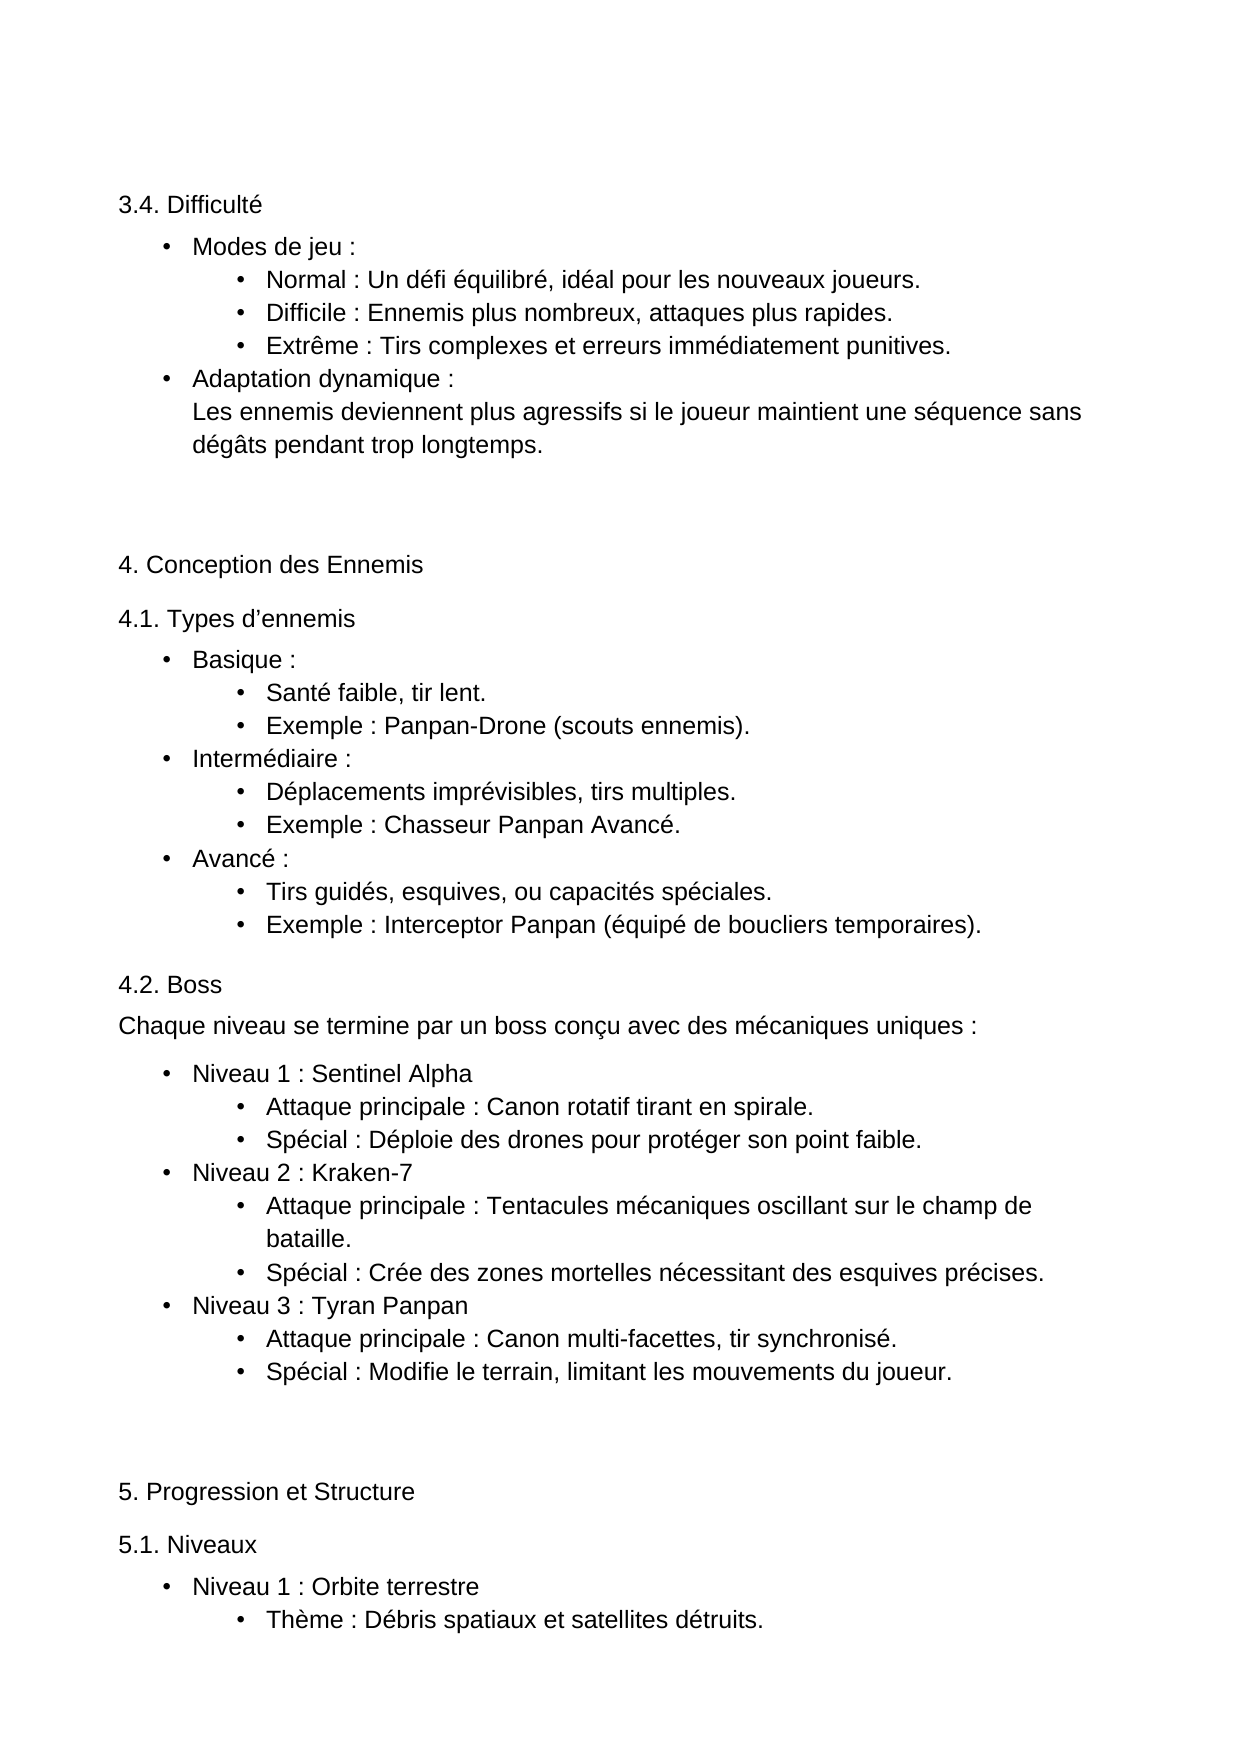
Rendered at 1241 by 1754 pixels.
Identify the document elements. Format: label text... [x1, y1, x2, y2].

list Extrême : Tirs complexes et erreurs immédiatement punitives. [236, 331, 1122, 360]
list Adaptation dynamique : Les ennemis deviennent plus agressifs si le joueur maintient une séquence sans dégâts pendant trop longtemps. [162, 364, 1122, 459]
text 4.1. Types d’ennemis [118, 603, 1122, 632]
list Thème : Débris spatiaux et satellites détruits. [236, 1605, 1122, 1634]
list Normal : Un défi équilibré, idéal pour les nouveaux joueurs. [236, 264, 1122, 293]
text Chaque niveau se termine par un boss conçu avec des mécaniques uniques : [118, 1011, 1122, 1040]
list Attaque principale : Canon rotatif tirant en spirale. [236, 1092, 1122, 1121]
list Déplacements imprévisibles, tirs multiples. [236, 777, 1122, 806]
list Intermédiaire : [162, 744, 1122, 773]
text 4.2. Boss [118, 970, 1122, 999]
list Niveau 1 : Orbite terrestre [162, 1572, 1122, 1601]
list Niveau 2 : Kraken-7 [162, 1158, 1122, 1187]
list Niveau 3 : Tyran Panpan [162, 1291, 1122, 1319]
list Tirs guidés, esquives, ou capacités spéciales. [236, 877, 1122, 906]
list Avancé : [162, 843, 1122, 872]
list Santé faible, tir lent. [236, 678, 1122, 707]
list Attaque principale : Canon multi-facettes, tir synchronisé. [236, 1324, 1122, 1353]
list Exemple : Panpan-Drone (scouts ennemis). [236, 711, 1122, 740]
list Spécial : Crée des zones mortelles nécessitant des esquives précises. [236, 1257, 1122, 1286]
list Basique : [162, 645, 1122, 674]
list Exemple : Interceptor Panpan (équipé de boucliers temporaires). [236, 910, 1122, 939]
list Spécial : Déploie des drones pour protéger son point faible. [236, 1125, 1122, 1154]
text 4. Conception des Ennemis [118, 550, 1122, 578]
text 5.1. Niveaux [118, 1530, 1122, 1559]
list Attaque principale : Tentacules mécaniques oscillant sur le champ de bataille. [236, 1191, 1122, 1253]
text 3.4. Difficulté [118, 190, 1122, 219]
list Spécial : Modifie le terrain, limitant les mouvements du joueur. [236, 1357, 1122, 1386]
list Difficile : Ennemis plus nombreux, attaques plus rapides. [236, 298, 1122, 327]
text 5. Progression et Structure [118, 1477, 1122, 1505]
list Modes de jeu : [162, 231, 1122, 260]
list Exemple : Chasseur Panpan Avancé. [236, 810, 1122, 839]
list Niveau 1 : Sentinel Alpha [162, 1059, 1122, 1088]
